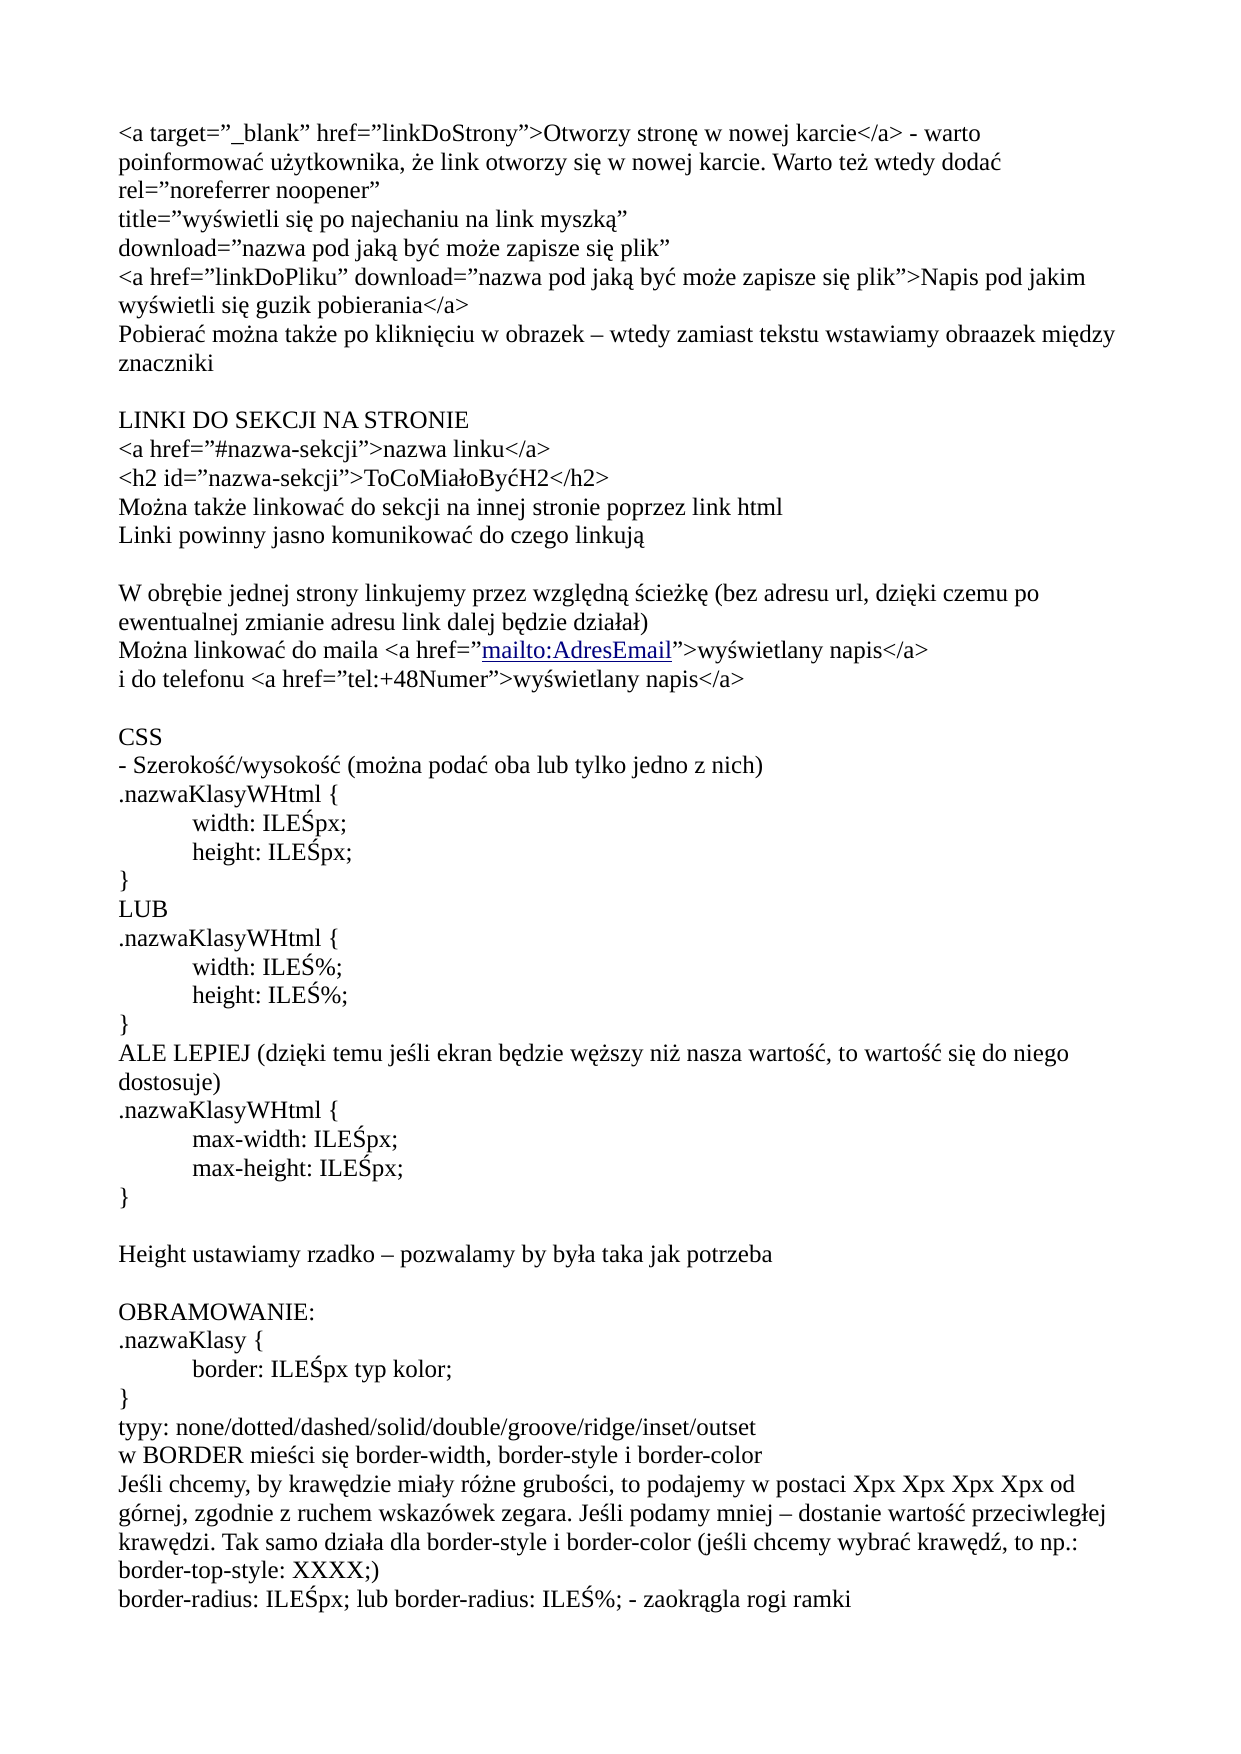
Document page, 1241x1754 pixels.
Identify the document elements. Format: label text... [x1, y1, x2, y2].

text width: ILEŚ%; [118, 952, 1122, 981]
text } [118, 866, 1122, 894]
text <a target=”_blank” href=”linkDoStrony”>Otworzy stronę w nowej karcie</a> - warto poinformować użytkownika, że link otworzy się w nowej karcie. Warto też wtedy dodać rel=”noreferrer noopener” [118, 118, 1122, 204]
text Pobierać można także po kliknięciu w obrazek – wtedy zamiast tekstu wstawiamy obraazek między znaczniki [118, 319, 1122, 377]
text <h2 id=”nazwa-sekcji”>ToCoMiałoByćH2</h2> [118, 463, 1122, 492]
text Linki powinny jasno komunikować do czego linkują [118, 521, 1122, 549]
text title=”wyświetli się po najechaniu na link myszką” [118, 204, 1122, 233]
text height: ILEŚ%; [118, 981, 1122, 1009]
text max-height: ILEŚpx; [118, 1153, 1122, 1182]
text W obrębie jednej strony linkujemy przez względną ścieżkę (bez adresu url, dzięki czemu po ewentualnej zmianie adresu link dalej będzie działał) [118, 578, 1122, 636]
text typy: none/dotted/dashed/solid/double/groove/ridge/inset/outset [118, 1412, 1122, 1441]
text } [118, 1009, 1122, 1038]
text <a href=”#nazwa-sekcji”>nazwa linku</a> [118, 434, 1122, 463]
text max-width: ILEŚpx; [118, 1124, 1122, 1153]
text ALE LEPIEJ (dzięki temu jeśli ekran będzie węższy niż nasza wartość, to wartość się do niego dostosuje) [118, 1038, 1122, 1096]
text } [118, 1383, 1122, 1412]
text - Szerokość/wysokość (można podać oba lub tylko jedno z nich) [118, 751, 1122, 779]
text .nazwaKlasy { [118, 1326, 1122, 1354]
text CSS [118, 722, 1122, 751]
text w BORDER mieści się border-width, border-style i border-color [118, 1441, 1122, 1469]
text .nazwaKlasyWHtml { [118, 923, 1122, 952]
text <a href=”linkDoPliku” download=”nazwa pod jaką być może zapisze się plik”>Napis pod jakim wyświetli się guzik pobierania</a> [118, 262, 1122, 319]
text LINKI DO SEKCJI NA STRONIE [118, 406, 1122, 434]
text border: ILEŚpx typ kolor; [118, 1354, 1122, 1383]
text height: ILEŚpx; [118, 837, 1122, 866]
text .nazwaKlasyWHtml { [118, 1096, 1122, 1124]
text OBRAMOWANIE: [118, 1297, 1122, 1326]
text .nazwaKlasyWHtml { [118, 779, 1122, 808]
text width: ILEŚpx; [118, 808, 1122, 837]
text Jeśli chcemy, by krawędzie miały różne grubości, to podajemy w postaci Xpx Xpx Xpx Xpx od górnej, zgodnie z ruchem wskazówek zegara. Jeśli podamy mniej – dostanie wartość przeciwległej krawędzi. Tak samo działa dla border-style i border-color (jeśli chcemy wybrać krawędź, to np.: border-top-style: XXXX;) [118, 1469, 1122, 1584]
text Można linkować do maila <a href=”mailto:AdresEmail”>wyświetlany napis</a> [118, 636, 1122, 664]
text i do telefonu <a href=”tel:+48Numer”>wyświetlany napis</a> [118, 664, 1122, 693]
text LUB [118, 894, 1122, 923]
text Można także linkować do sekcji na innej stronie poprzez link html [118, 492, 1122, 521]
text download=”nazwa pod jaką być może zapisze się plik” [118, 233, 1122, 262]
text Height ustawiamy rzadko – pozwalamy by była taka jak potrzeba [118, 1239, 1122, 1268]
text border-radius: ILEŚpx; lub border-radius: ILEŚ%; - zaokrągla rogi ramki [118, 1584, 1122, 1613]
text } [118, 1182, 1122, 1211]
